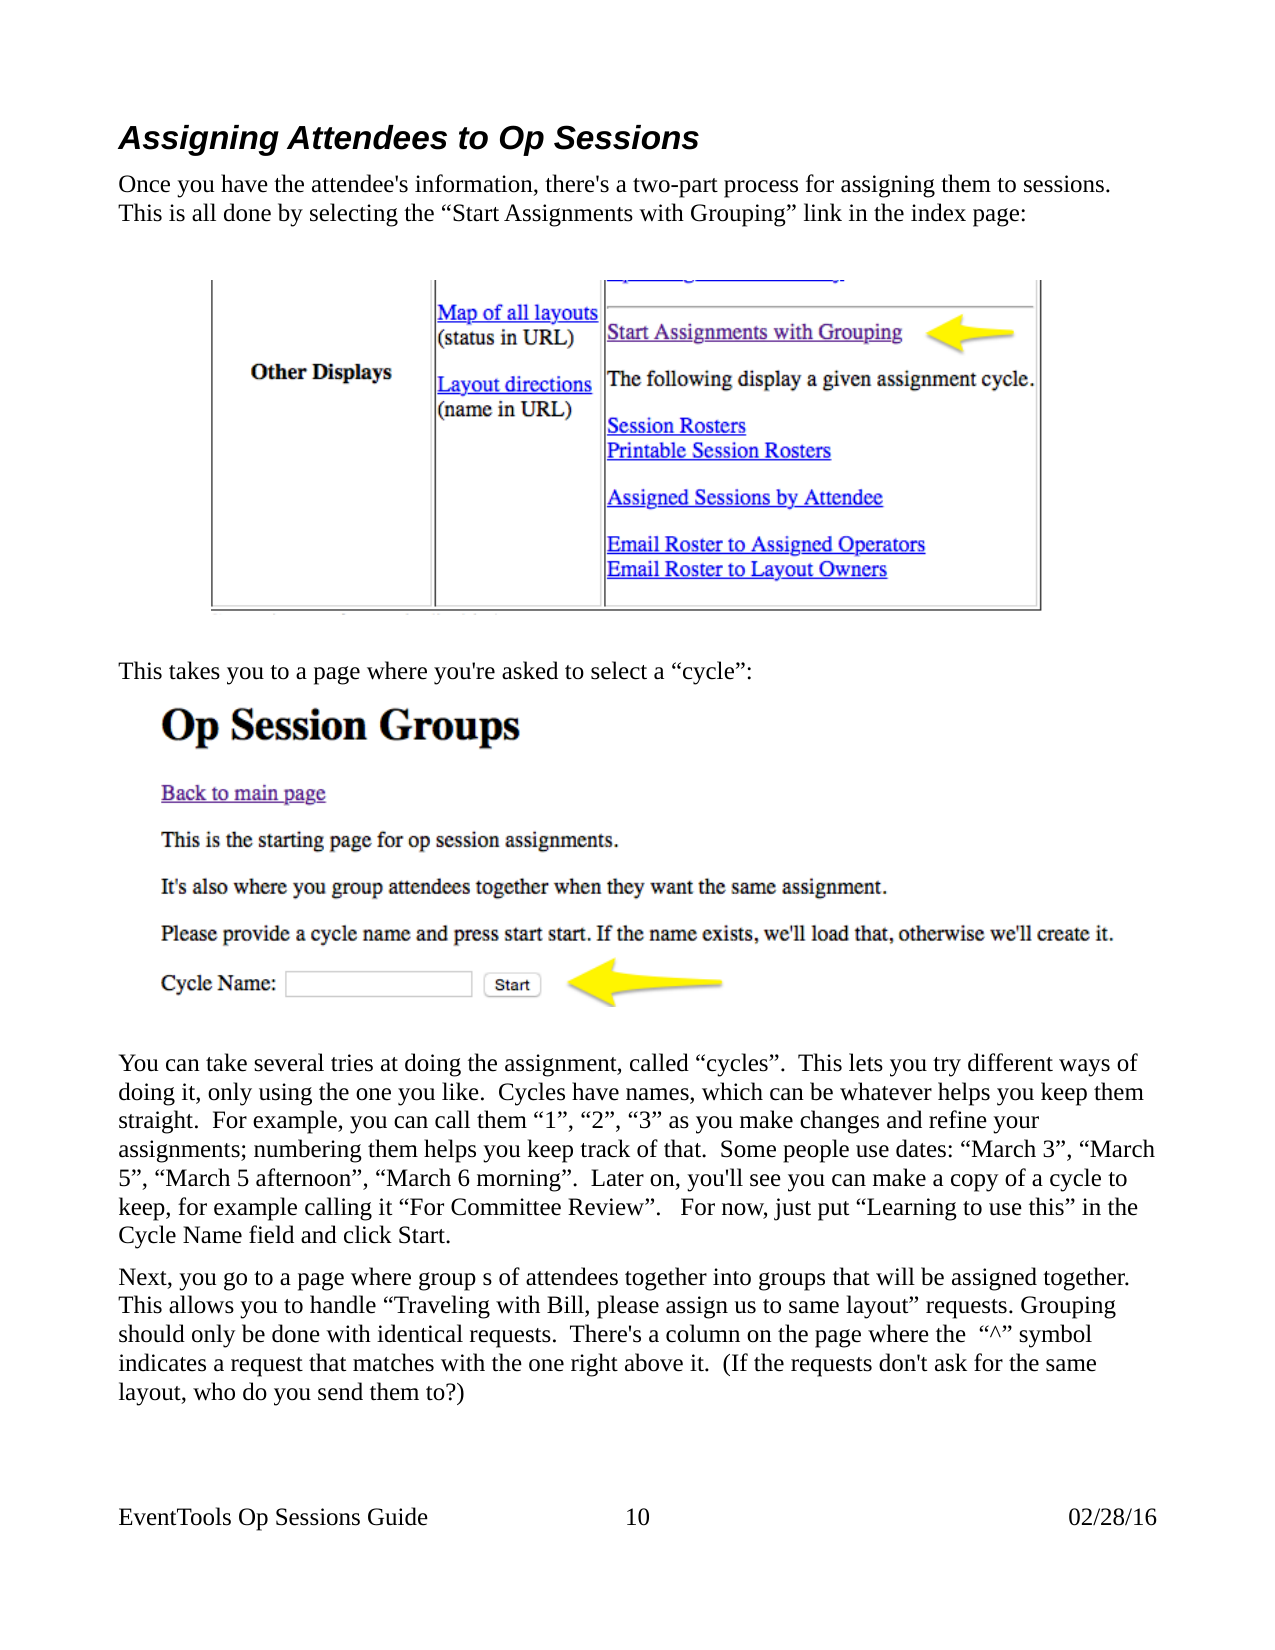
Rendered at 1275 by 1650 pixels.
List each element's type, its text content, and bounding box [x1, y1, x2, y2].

text Once you have the attendee's information, there's a two-part process for assigning them to sessions. This is all done by selecting the “Start Assignments with Grouping” link in the index page: [118, 169, 1157, 227]
text Next, you go to a page where group s of attendees together into groups that will be assigned together. This allows you to handle “Traveling with Bill, please assign us to same layout” requests. Grouping should only be done with identical requests. There's a column on the page where the “^” symbol indicates a request that matches with the one right above it. (If the requests don't ask for the same layout, who do you send them to?) [118, 1262, 1157, 1406]
picture [160, 697, 1115, 1007]
text This takes you to a page where you're asked to select a “cycle”: [118, 656, 1157, 685]
text You can take several tries at doing the assignment, called “cycles”. This lets you try different ways of doing it, only using the one you like. Cycles have names, which can be whatever helps you keep them straight. For example, you can call them “1”, “2”, “3” as you make changes and refine your assignments; numbering them helps you keep track of that. Some people use dates: “March 3”, “March 5”, “March 5 afternoon”, “March 6 morning”. Later on, you'll see you can make a copy of a cycle to keep, for example calling it “For Committee Review”. For now, just put “Learning to use this” in the Cycle Name field and click Start. [118, 1048, 1157, 1249]
subtitle Assigning Attendees to Op Sessions [118, 118, 1157, 157]
picture [211, 280, 1065, 615]
